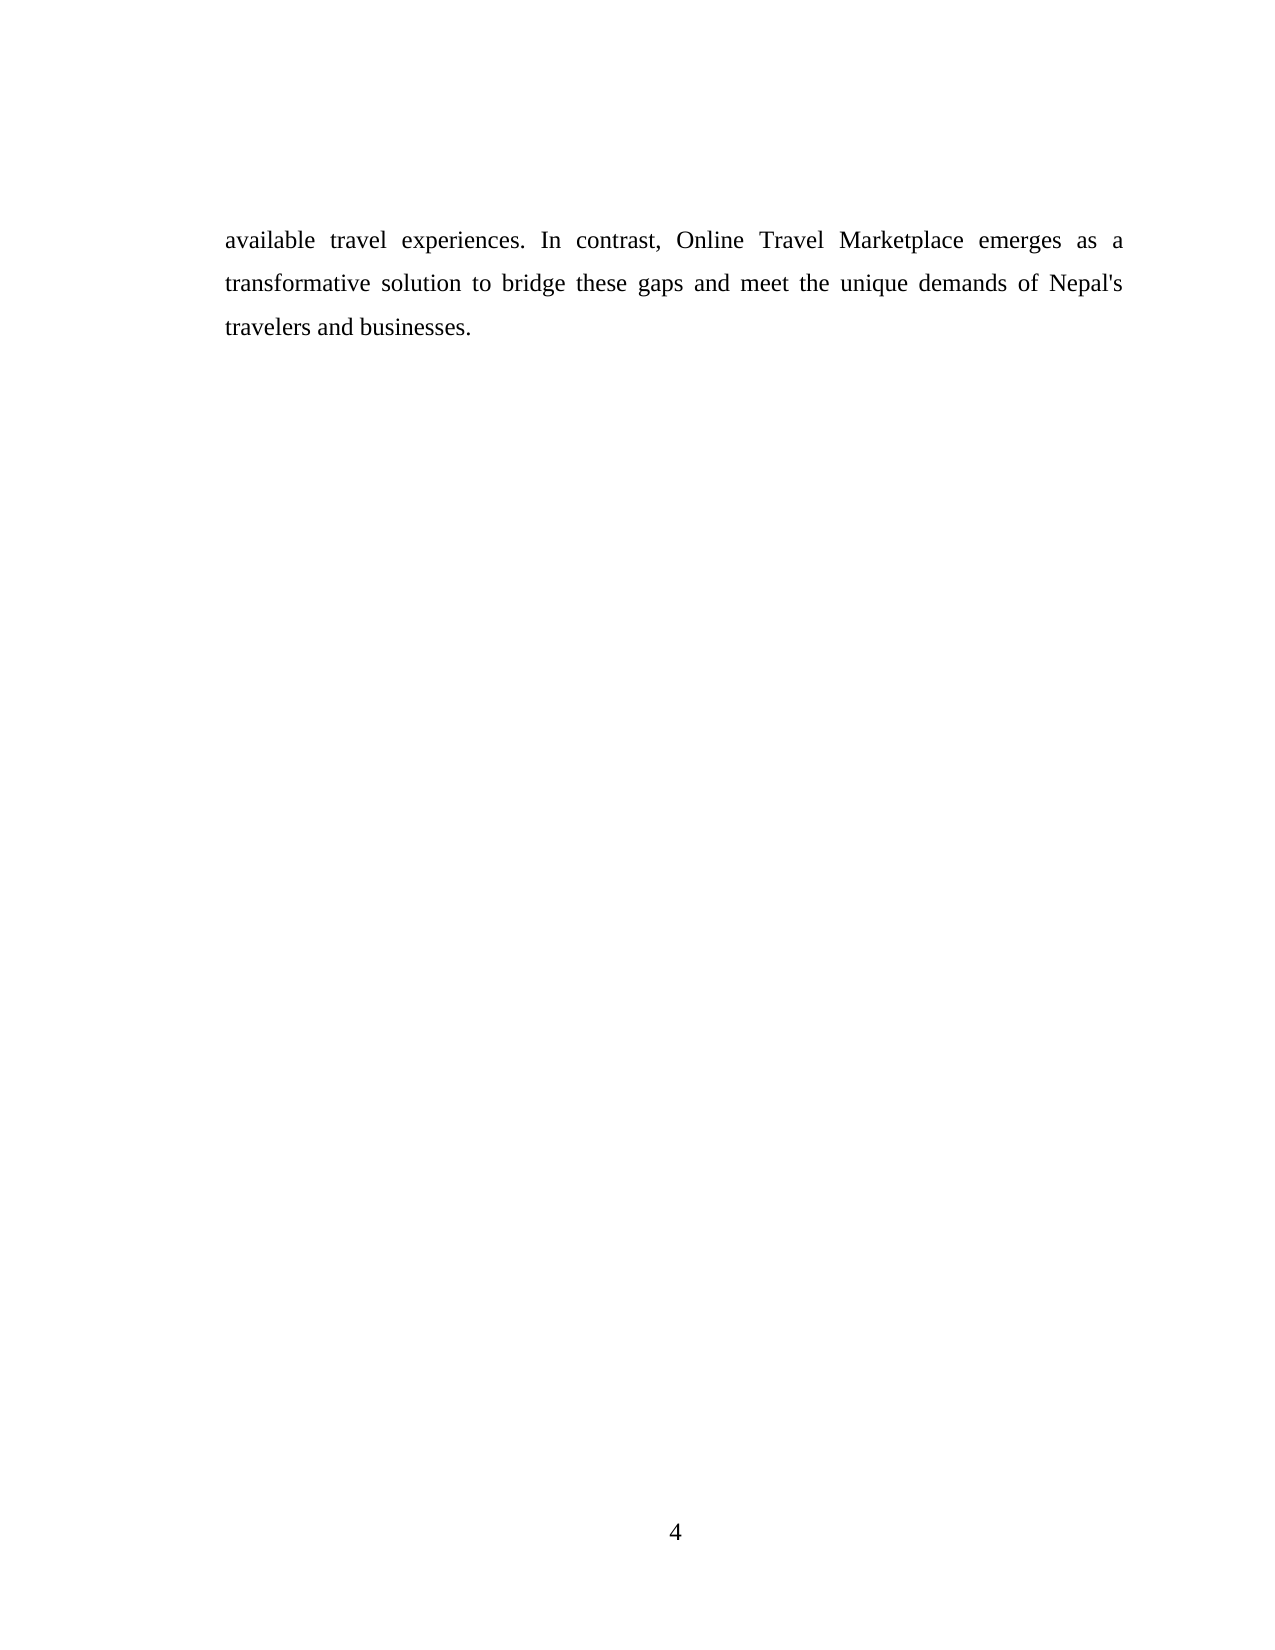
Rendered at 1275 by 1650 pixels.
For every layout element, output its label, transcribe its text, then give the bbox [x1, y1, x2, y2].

text available travel experiences. In contrast, Online Travel Marketplace emerges as a transformative solution to bridge these gaps and meet the unique demands of Nepal's travelers and businesses. [225, 225, 1124, 340]
